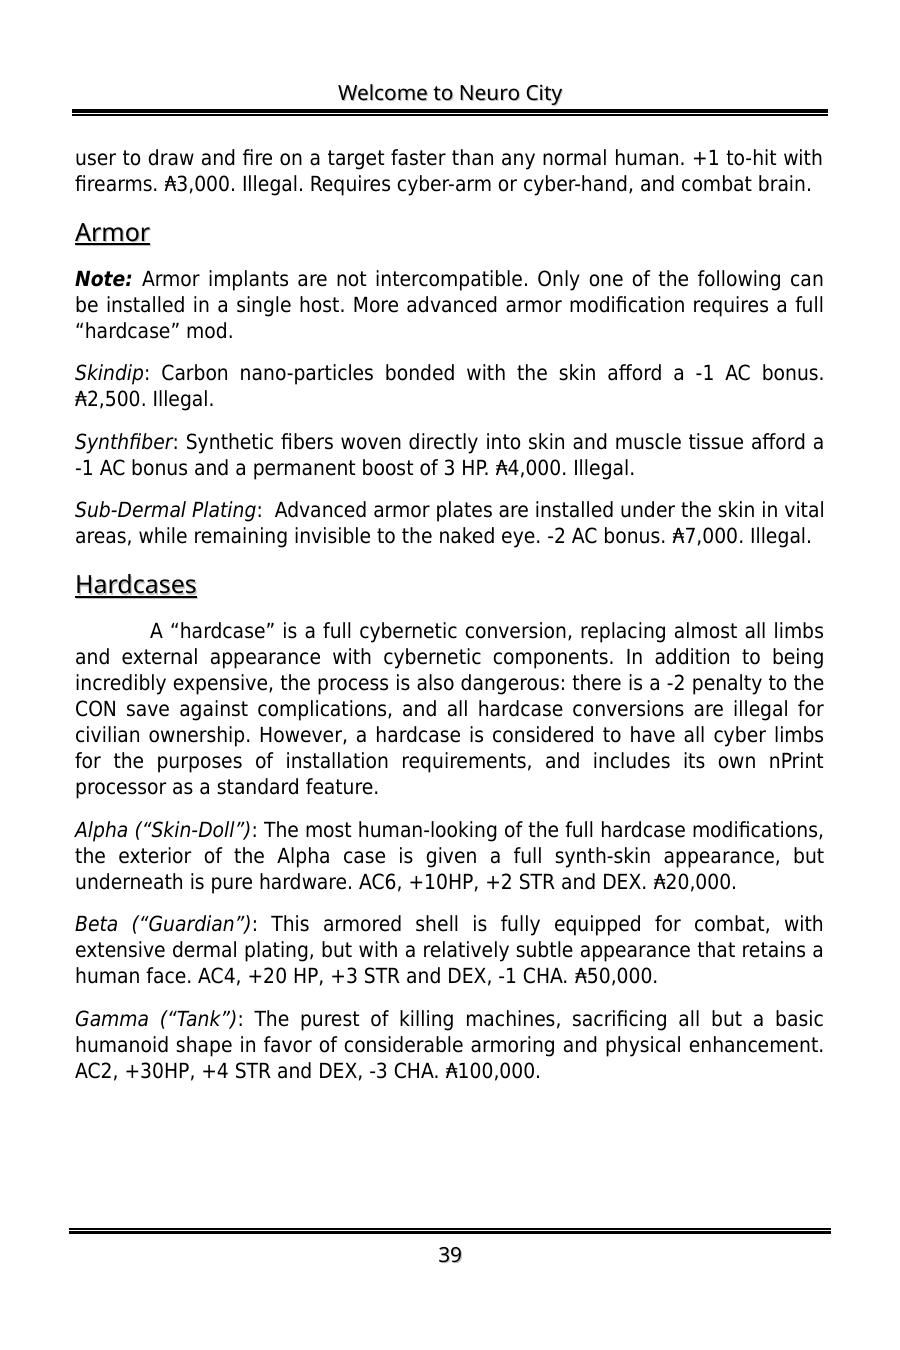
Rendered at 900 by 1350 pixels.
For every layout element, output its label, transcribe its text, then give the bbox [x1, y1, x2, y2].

text Beta (“Guardian”): This armored shell is fully equipped for combat, with extensive dermal plating, but with a relatively subtle appearance that retains a human face. AC4, +20 HP, +3 STR and DEX, -1 CHA. ₳50,000. [75, 912, 825, 988]
text Skindip: Carbon nano-particles bonded with the skin afford a -1 AC bonus. ₳2,500. Illegal. [75, 361, 825, 412]
text user to draw and fire on a target faster than any normal human. +1 to-hit with firearms. ₳3,000. Illegal. Requires cyber-arm or cyber-hand, and combat brain. [75, 146, 825, 196]
text Gamma (“Tank”): The purest of killing machines, sacrificing all but a basic humanoid shape in favor of considerable armoring and physical enhancement. AC2, +30HP, +4 STR and DEX, -3 CHA. ₳100,000. [75, 1007, 825, 1083]
text A “hardcase” is a full cybernetic conversion, replacing almost all limbs and external appearance with cybernetic components. In addition to being incredibly expensive, the process is also dangerous: there is a -2 penalty to the CON save against complications, and all hardcase conversions are illegal for civilian ownership. However, a hardcase is considered to have all cyber limbs for the purposes of installation requirements, and includes its own nPrint processor as a standard feature. [75, 619, 825, 799]
subtitle Armor [75, 214, 825, 248]
text Note: Armor implants are not intercompatible. Only one of the following can be installed in a single host. More advanced armor modification requires a full “hardcase” mod. [75, 267, 825, 343]
text Alpha (“Skin-Doll”): The most human-looking of the full hardcase modifications, the exterior of the Alpha case is given a full synth-skin appearance, but underneath is pure hardware. AC6, +10HP, +2 STR and DEX. ₳20,000. [75, 818, 825, 894]
text Sub-Dermal Plating: Advanced armor plates are installed under the skin in vital areas, while remaining invisible to the naked eye. -2 AC bonus. ₳7,000. Illegal. [75, 498, 825, 549]
text Synthfiber: Synthetic fibers woven directly into skin and muscle tissue afford a -1 AC bonus and a permanent boost of 3 HP. ₳4,000. Illegal. [75, 430, 825, 480]
subtitle Hardcases [75, 567, 825, 601]
